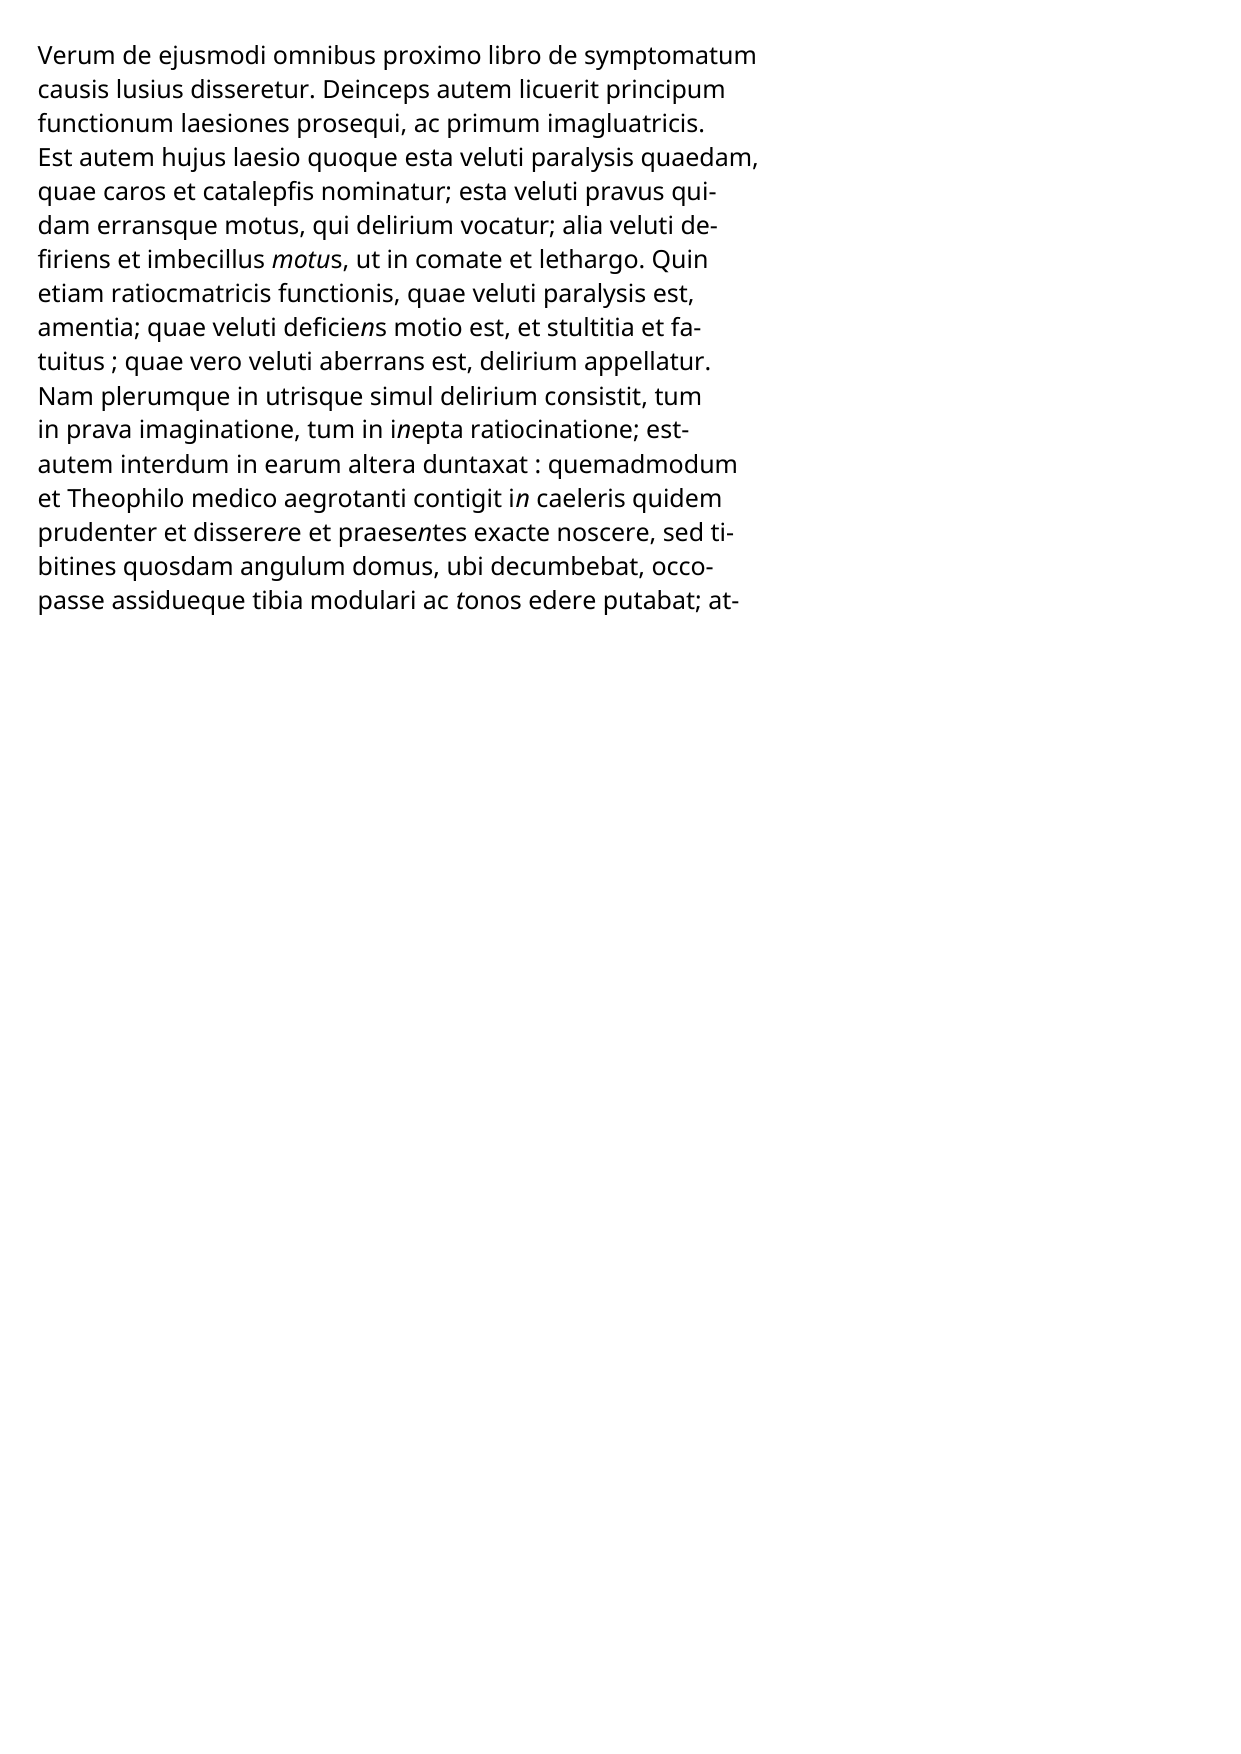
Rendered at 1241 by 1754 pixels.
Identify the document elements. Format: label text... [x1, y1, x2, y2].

text Verum de ejusmodi omnibus proximo libro de symptomatum causis lusius disseretur. Deinceps autem licuerit principum functionum laesiones prosequi, ac primum imagluatricis. Est autem hujus laesio quoque esta veluti paralysis quaedam, quae caros et catalepfis nominatur; esta veluti pravus qui- dam erransque motus, qui delirium vocatur; alia veluti de- firiens et imbecillus motus, ut in comate et lethargo. Quin etiam ratiocmatricis functionis, quae veluti paralysis est, amentia; quae veluti deficiens motio est, et stultitia et fa- tuitus ; quae vero veluti aberrans est, delirium appellatur. Nam plerumque in utrisque simul delirium consistit, tum in prava imaginatione, tum in inepta ratiocinatione; est- autem interdum in earum altera duntaxat : quemadmodum et Theophilo medico aegrotanti contigit in caeleris quidem prudenter et disserere et praesentes exacte noscere, sed ti- bitines quosdam angulum domus, ubi decumbebat, occo- passe assidueque tibia modulari ac tonos edere putabat; at- [37, 37, 1203, 617]
